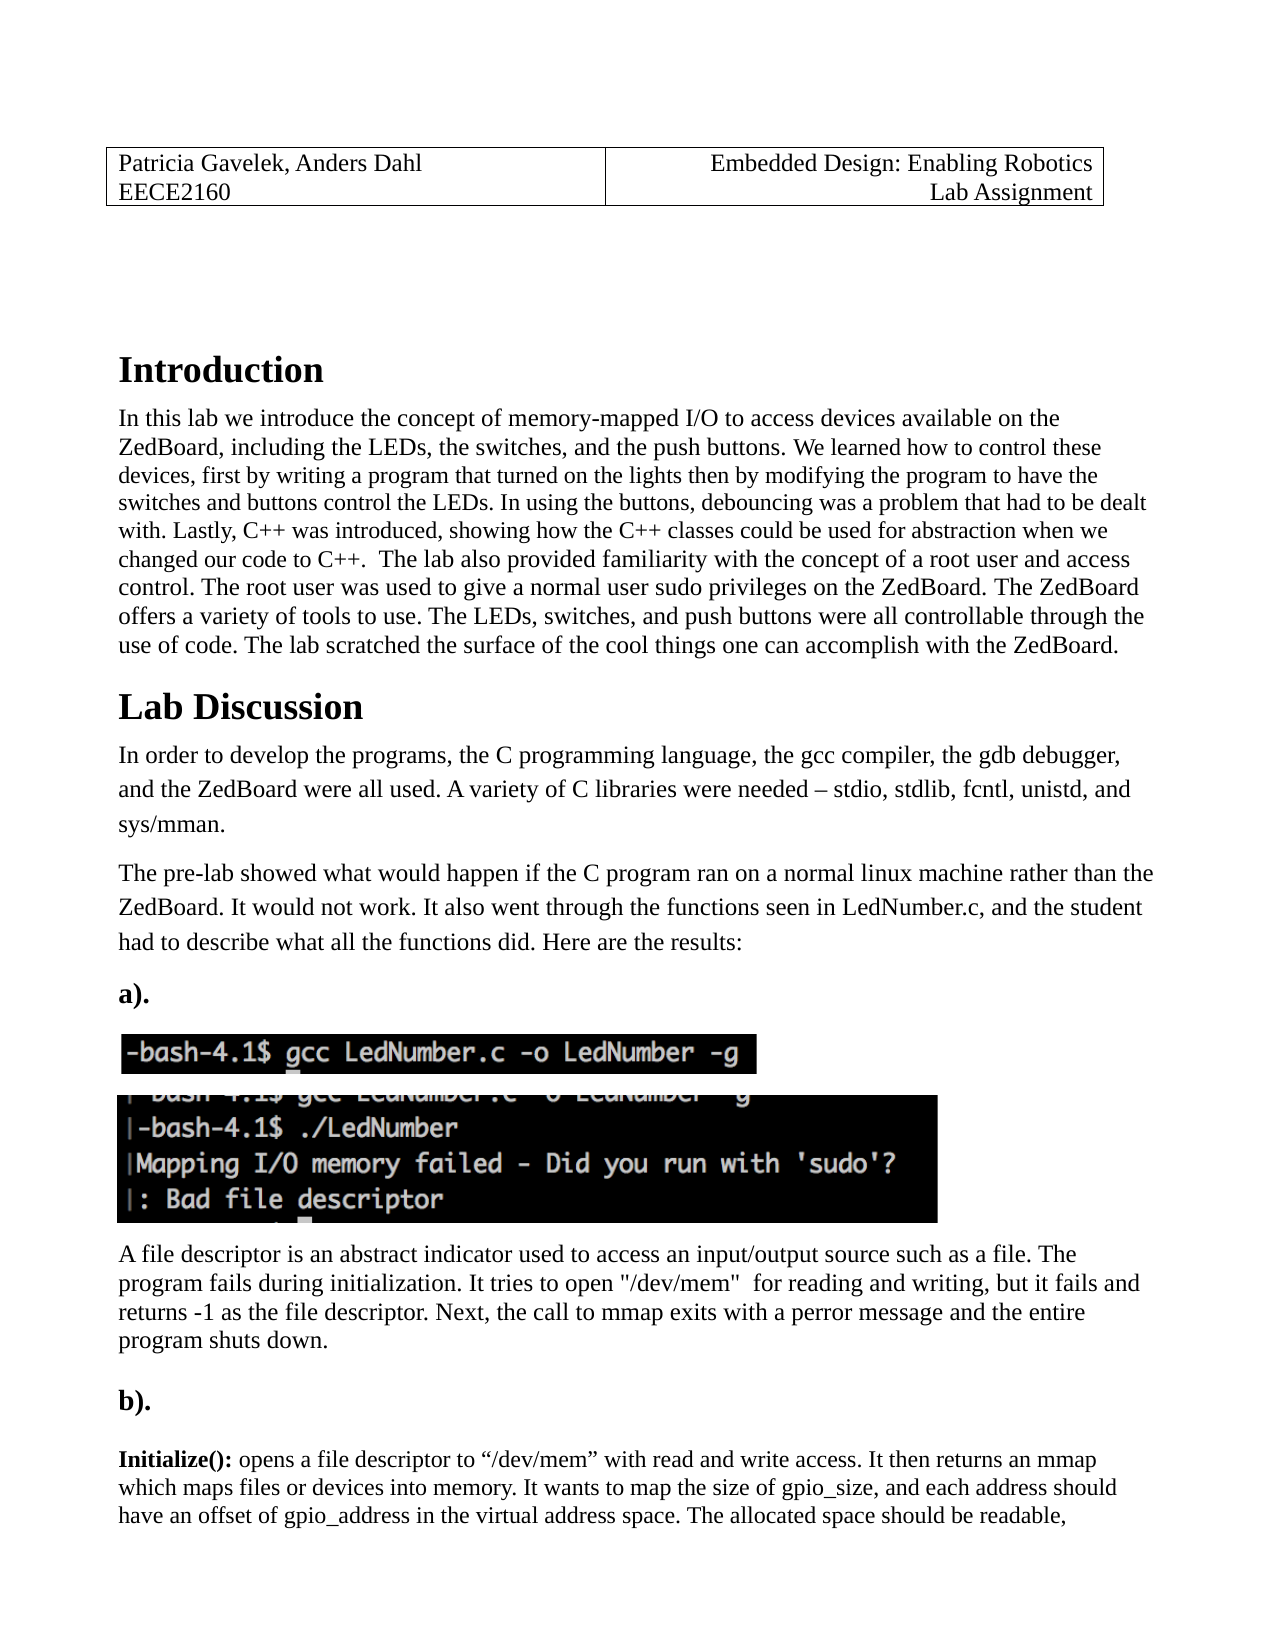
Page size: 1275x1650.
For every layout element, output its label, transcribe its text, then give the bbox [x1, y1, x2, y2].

subtitle Lab Discussion [118, 684, 1157, 727]
text A file descriptor is an abstract indicator used to access an input/output source such as a file. The program fails during initialization. It tries to open "/dev/mem" for reading and writing, but it fails and returns -1 as the file descriptor. Next, the call to mmap exits with a perror message and the entire program shuts down. [118, 1239, 1157, 1354]
subtitle Introduction [118, 347, 1157, 391]
text b). [118, 1383, 1157, 1417]
text Initialize(): opens a file descriptor to “/dev/mem” with read and write access. It then returns an mmap which maps files or devices into memory. It wants to map the size of gpio_size, and each address should have an offset of gpio_address in the virtual address space. The allocated space should be readable, [118, 1445, 1157, 1528]
text In this lab we introduce the concept of memory-mapped I/O to access devices available on the ZedBoard, including the LEDs, the switches, and the push buttons. We learned how to control these devices, first by writing a program that turned on the lights then by modifying the program to have the switches and buttons control the LEDs. In using the buttons, debouncing was a problem that had to be dealt with. Lastly, C++ was introduced, showing how the C++ classes could be used for abstraction when we changed our code to C++. The lab also provided familiarity with the concept of a root user and access control. The root user was used to give a normal user sudo privileges on the ZedBoard. The ZedBoard offers a variety of tools to use. The LEDs, switches, and push buttons were all controllable through the use of code. The lab scratched the surface of the cool things one can accomplish with the ZedBoard. [118, 403, 1157, 659]
picture [121, 1034, 757, 1074]
picture [117, 1095, 938, 1223]
text a). [118, 976, 1157, 1009]
text The pre-lab showed what would happen if the C program ran on a normal linux machine rather than the ZedBoard. It would not work. It also went through the functions seen in LedNumber.c, and the student had to describe what all the functions did. Here are the results: [118, 858, 1157, 956]
text In order to develop the programs, the C programming language, the gcc compiler, the gdb debugger, and the ZedBoard were all used. A variety of C libraries were needed – stdio, stdlib, fcntl, unistd, and sys/mman. [118, 740, 1157, 837]
